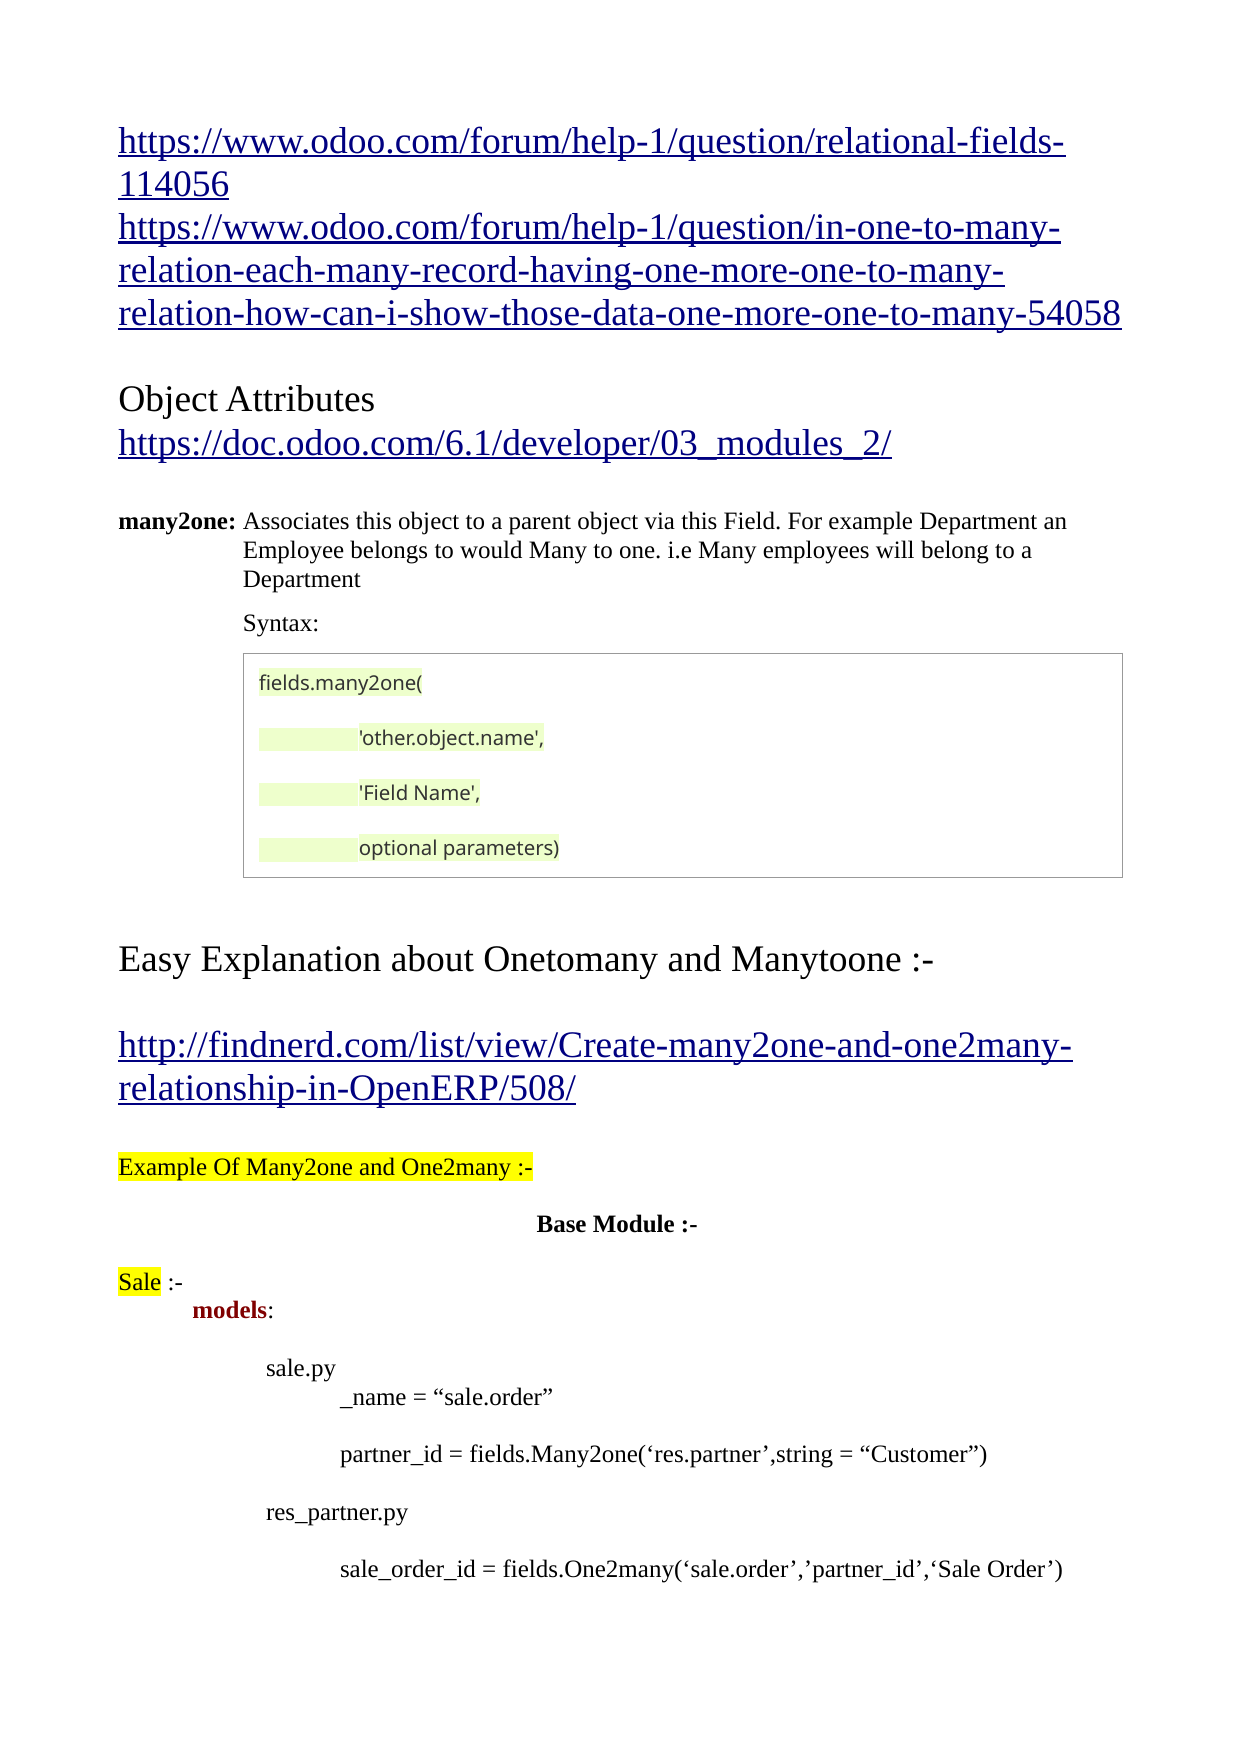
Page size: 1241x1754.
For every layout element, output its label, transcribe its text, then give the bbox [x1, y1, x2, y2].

table_header [243, 878, 1122, 893]
text _name = “sale.order” [118, 1382, 1122, 1411]
text Easy Explanation about Onetomany and Manytoone :- [118, 936, 1122, 979]
text https://www.odoo.com/forum/help-1/question/relational-fields-114056 [118, 118, 1122, 204]
text sale_order_id = fields.One2many(‘sale.order’,’partner_id’,‘Sale Order’) [118, 1554, 1122, 1583]
text http://findnerd.com/list/view/Create-many2one-and-one2many- [118, 1022, 1122, 1066]
text Example Of Many2one and One2many :- [118, 1152, 1122, 1181]
text partner_id = fields.Many2one(‘res.partner’,string = “Customer”) [118, 1439, 1122, 1468]
table_header fields.many2one( 'other.object.name', 'Field Name', optional parameters) [244, 654, 1122, 877]
text Sale :- [118, 1267, 1122, 1296]
text res_partner.py [118, 1497, 1122, 1526]
table_header Associates this object to a parent object via this Field. For example Department an Employee belongs to would Many to one. i.e Many employees will belong to a Department Syntax: [243, 506, 1122, 653]
text relationship-in-OpenERP/508/ [118, 1066, 1122, 1109]
text Object Attributes https://doc.odoo.com/6.1/developer/03_modules_2/ [118, 377, 1122, 463]
text Base Module :- [118, 1209, 1122, 1238]
text models: [118, 1296, 1122, 1324]
text [118, 330, 1122, 334]
text sale.py [118, 1353, 1122, 1382]
text https://www.odoo.com/forum/help-1/question/in-one-to-many-relation-each-many-record-having-one-more-one-to-many-relation-how-can-i-show-those-data-one-more-one-to-many-54058 [118, 204, 1122, 328]
table_header many2one: [118, 506, 243, 893]
